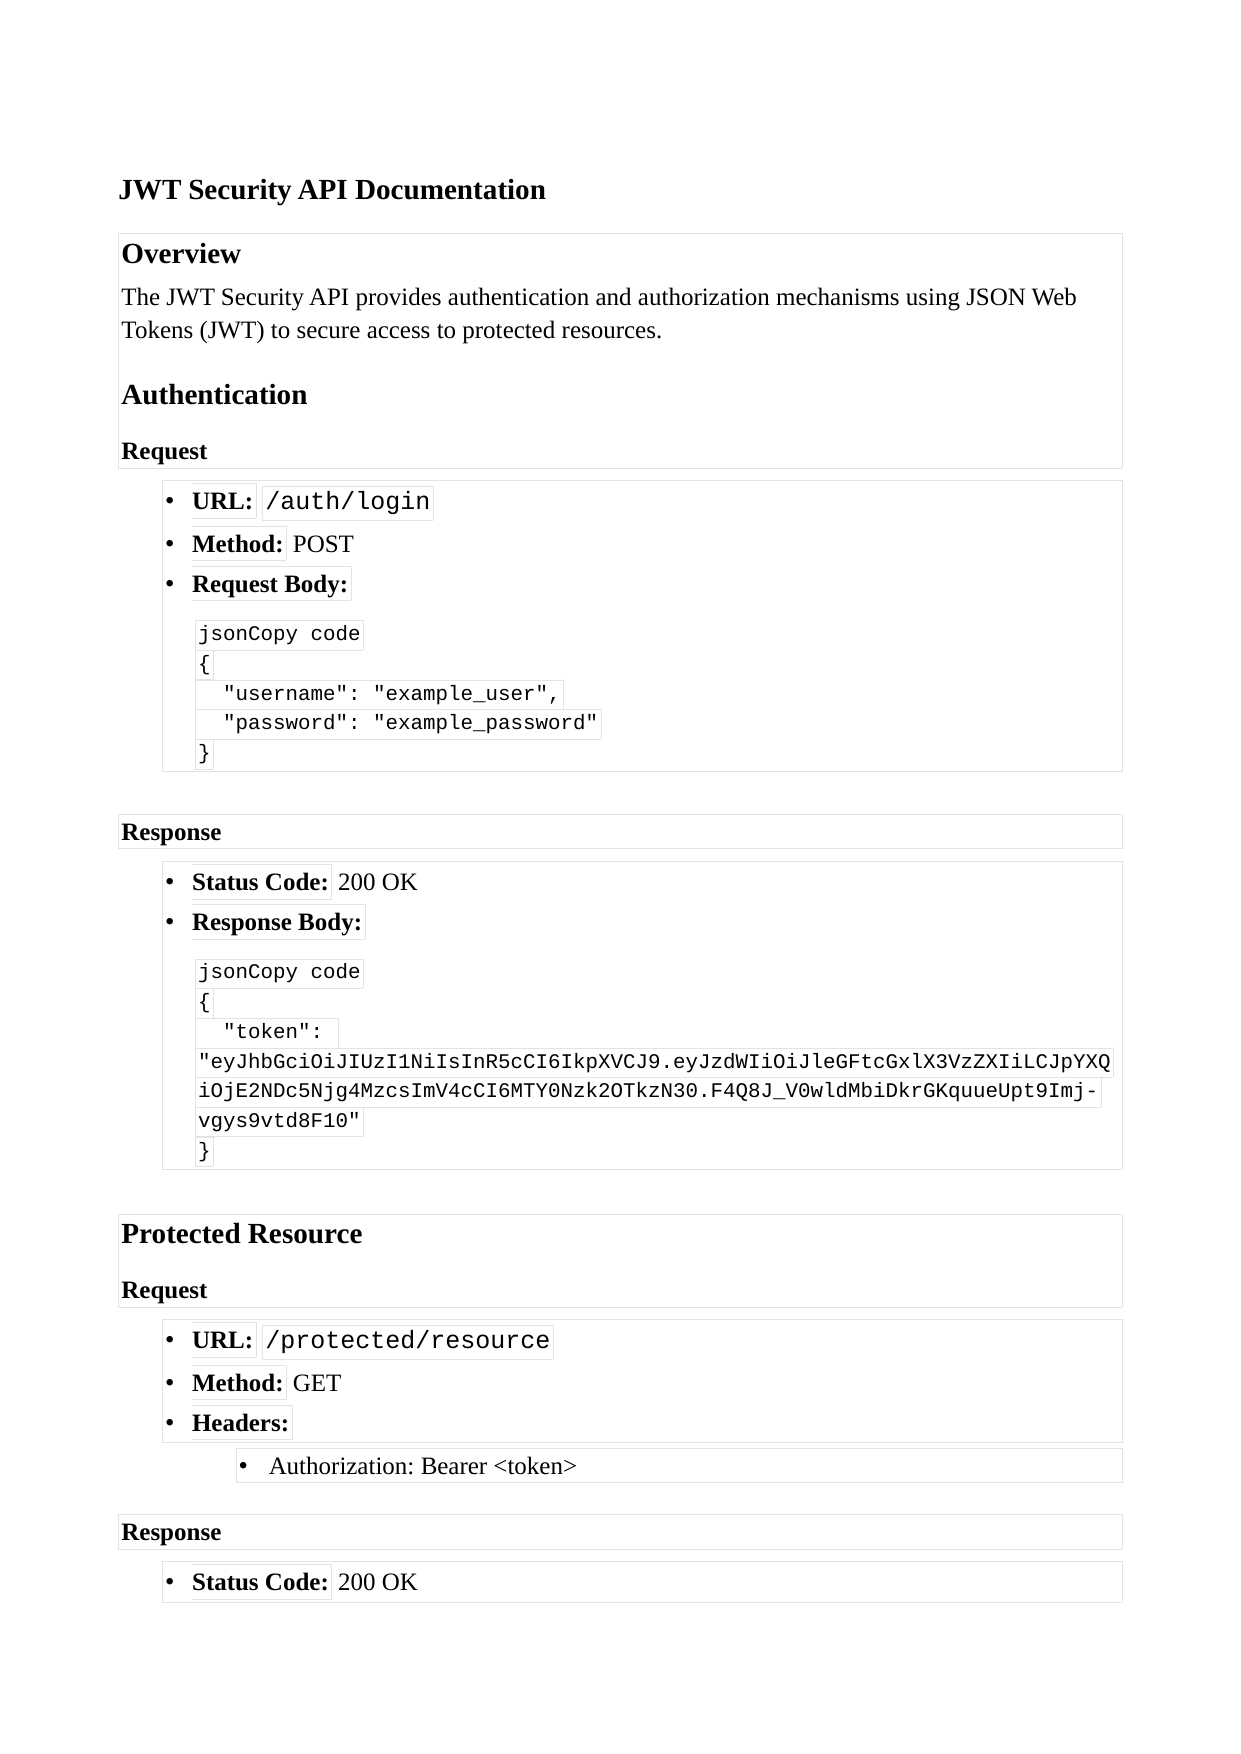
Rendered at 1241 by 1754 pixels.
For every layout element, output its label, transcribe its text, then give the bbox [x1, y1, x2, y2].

list jsonCopy code [163, 617, 1122, 647]
list [163, 985, 195, 1015]
list [214, 985, 1122, 1015]
subtitle Request [119, 1272, 1122, 1307]
list { [196, 651, 213, 677]
list { [196, 989, 213, 1015]
list "password": "example_password" [564, 706, 1122, 736]
list jsonCopy code [163, 956, 1122, 985]
list "password": "example_password" [163, 706, 195, 736]
subtitle Protected Resource [119, 1215, 1122, 1250]
list Headers: [163, 1402, 1122, 1442]
text The JWT Security API provides authentication and authorization mechanisms using JSON Web Tokens (JWT) to secure access to protected resources. [119, 279, 1122, 344]
list Authorization: Bearer <token> [237, 1449, 1122, 1482]
list Method: GET [163, 1362, 1122, 1399]
list [214, 647, 1122, 677]
subtitle Authentication [119, 374, 1122, 411]
list Response Body: [163, 901, 1122, 939]
list "username": "example_user", [196, 681, 563, 706]
list } [163, 736, 1122, 771]
subtitle Request [119, 433, 1122, 468]
list } [163, 1134, 1122, 1169]
list "username": "example_user", [214, 677, 1122, 706]
list Method: POST [163, 523, 1122, 560]
subtitle JWT Security API Documentation [118, 172, 1122, 206]
list URL: /auth/login [163, 481, 1122, 520]
subtitle Response [119, 1515, 1122, 1549]
list URL: /protected/resource [163, 1320, 1122, 1359]
list Status Code: 200 OK [163, 1562, 1122, 1602]
list "username": "example_user", [163, 677, 195, 706]
list [163, 1015, 195, 1134]
list "password": "example_password" [196, 710, 601, 736]
list [163, 647, 195, 677]
list Status Code: 200 OK [163, 862, 1122, 899]
list "token": "eyJhbGciOiJIUzI1NiIsInR5cCI6IkpXVCJ9.eyJzdWIiOiJleGFtcGxlX3VzZXIiLCJpYXQiOjE2NDc5Njg4MzcsImV4cCI6MTY0Nzk2OTkzN30.F4Q8J_V0wldMbiDkrGKquueUpt9Imj-vgys9vtd8F10" [196, 1015, 1122, 1134]
list Request Body: [163, 563, 1122, 600]
subtitle Response [119, 815, 1122, 848]
subtitle Overview [119, 234, 1122, 270]
